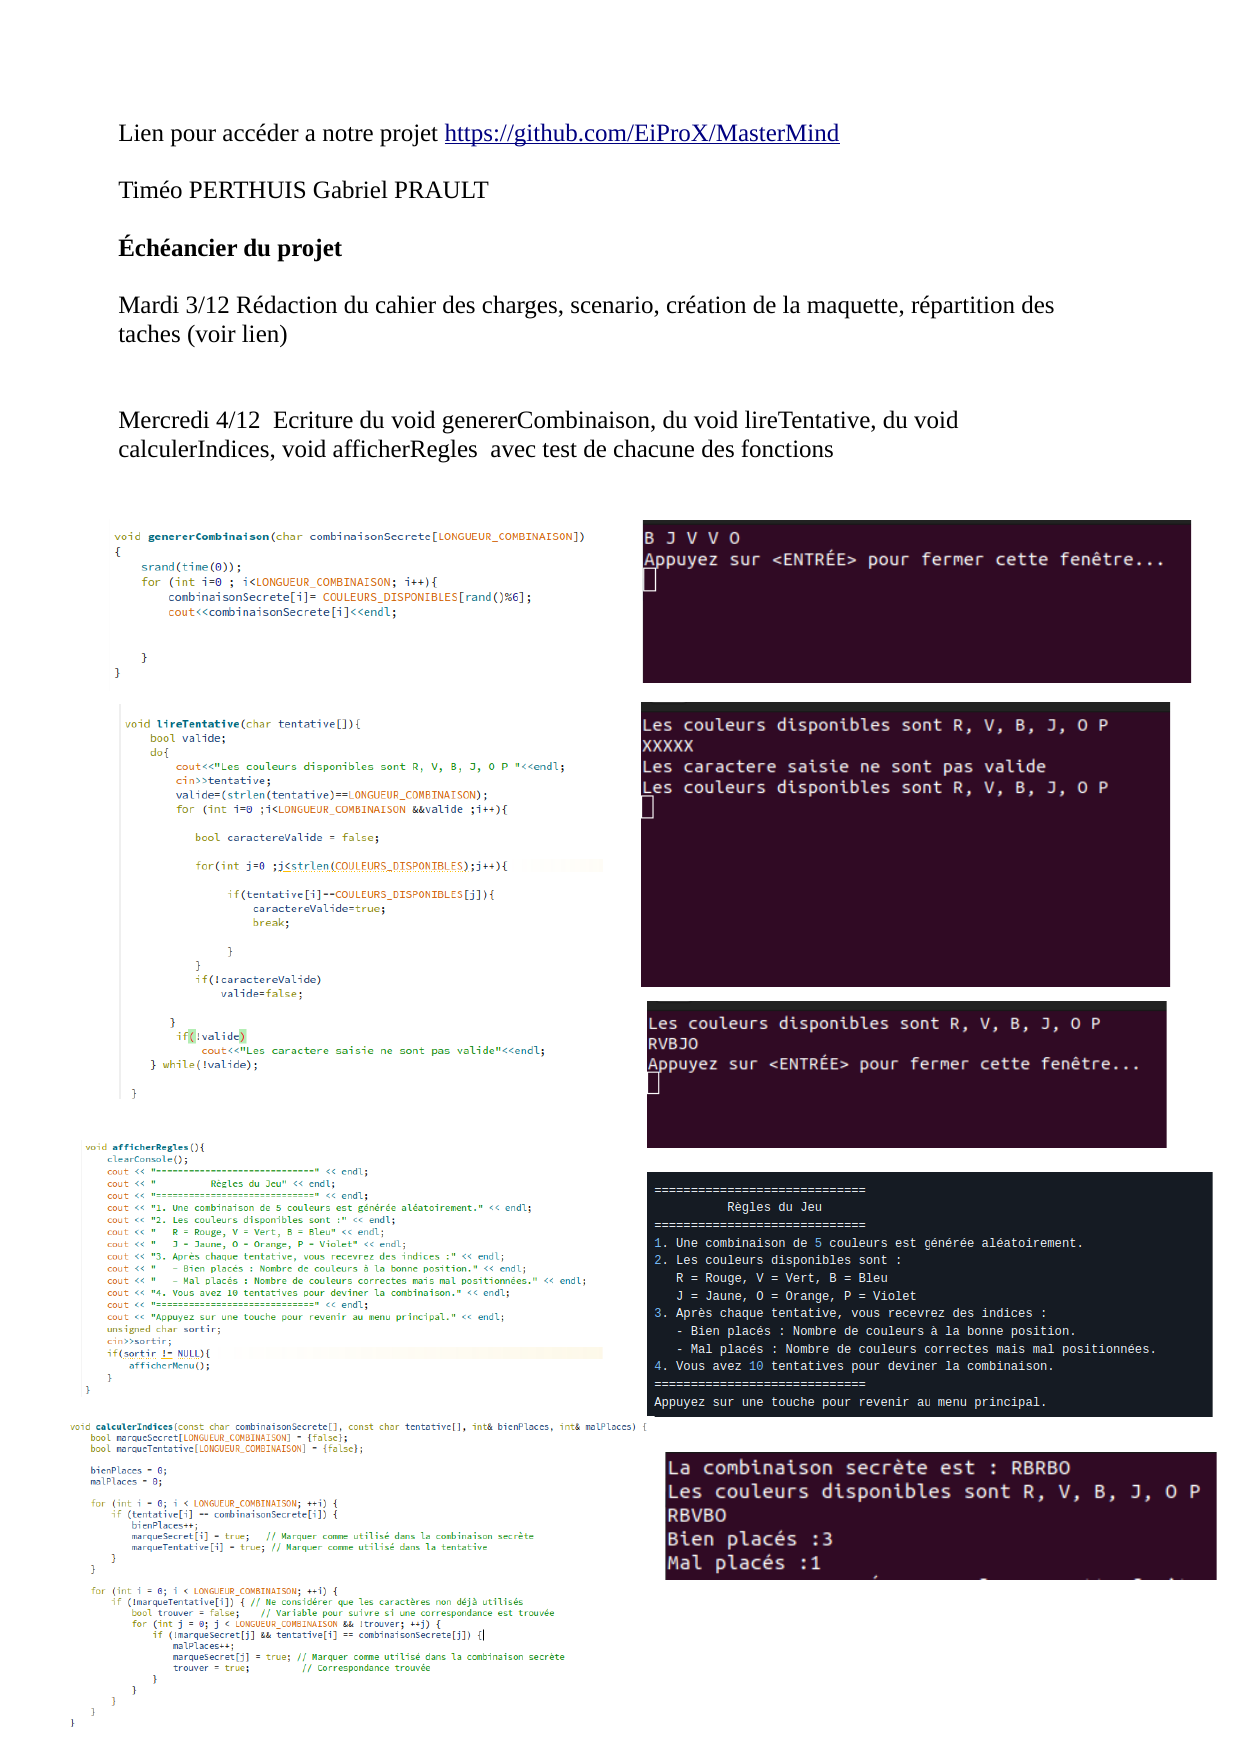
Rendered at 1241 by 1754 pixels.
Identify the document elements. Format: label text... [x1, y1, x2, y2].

picture [647, 1001, 1167, 1148]
text Lien pour accéder a notre projet https://github.com/EiProX/MasterMind [118, 118, 1122, 147]
picture [81, 1140, 603, 1397]
picture [68, 1172, 1213, 1734]
picture [642, 520, 1192, 683]
picture [665, 1452, 1217, 1580]
text Timéo PERTHUIS Gabriel PRAULT Échéancier du projet [118, 176, 1122, 262]
text Mardi 3/12 Rédaction du cahier des charges, scenario, création de la maquette, répartition des taches (voir lien) [118, 291, 1122, 348]
picture [641, 702, 1171, 987]
picture [109, 519, 593, 691]
picture [119, 704, 603, 1099]
text Mercredi 4/12 Ecriture du void genererCombinaison, du void lireTentative, du void calculerIndices, void afficherRegles avec test de chacune des fonctions [118, 377, 1122, 463]
